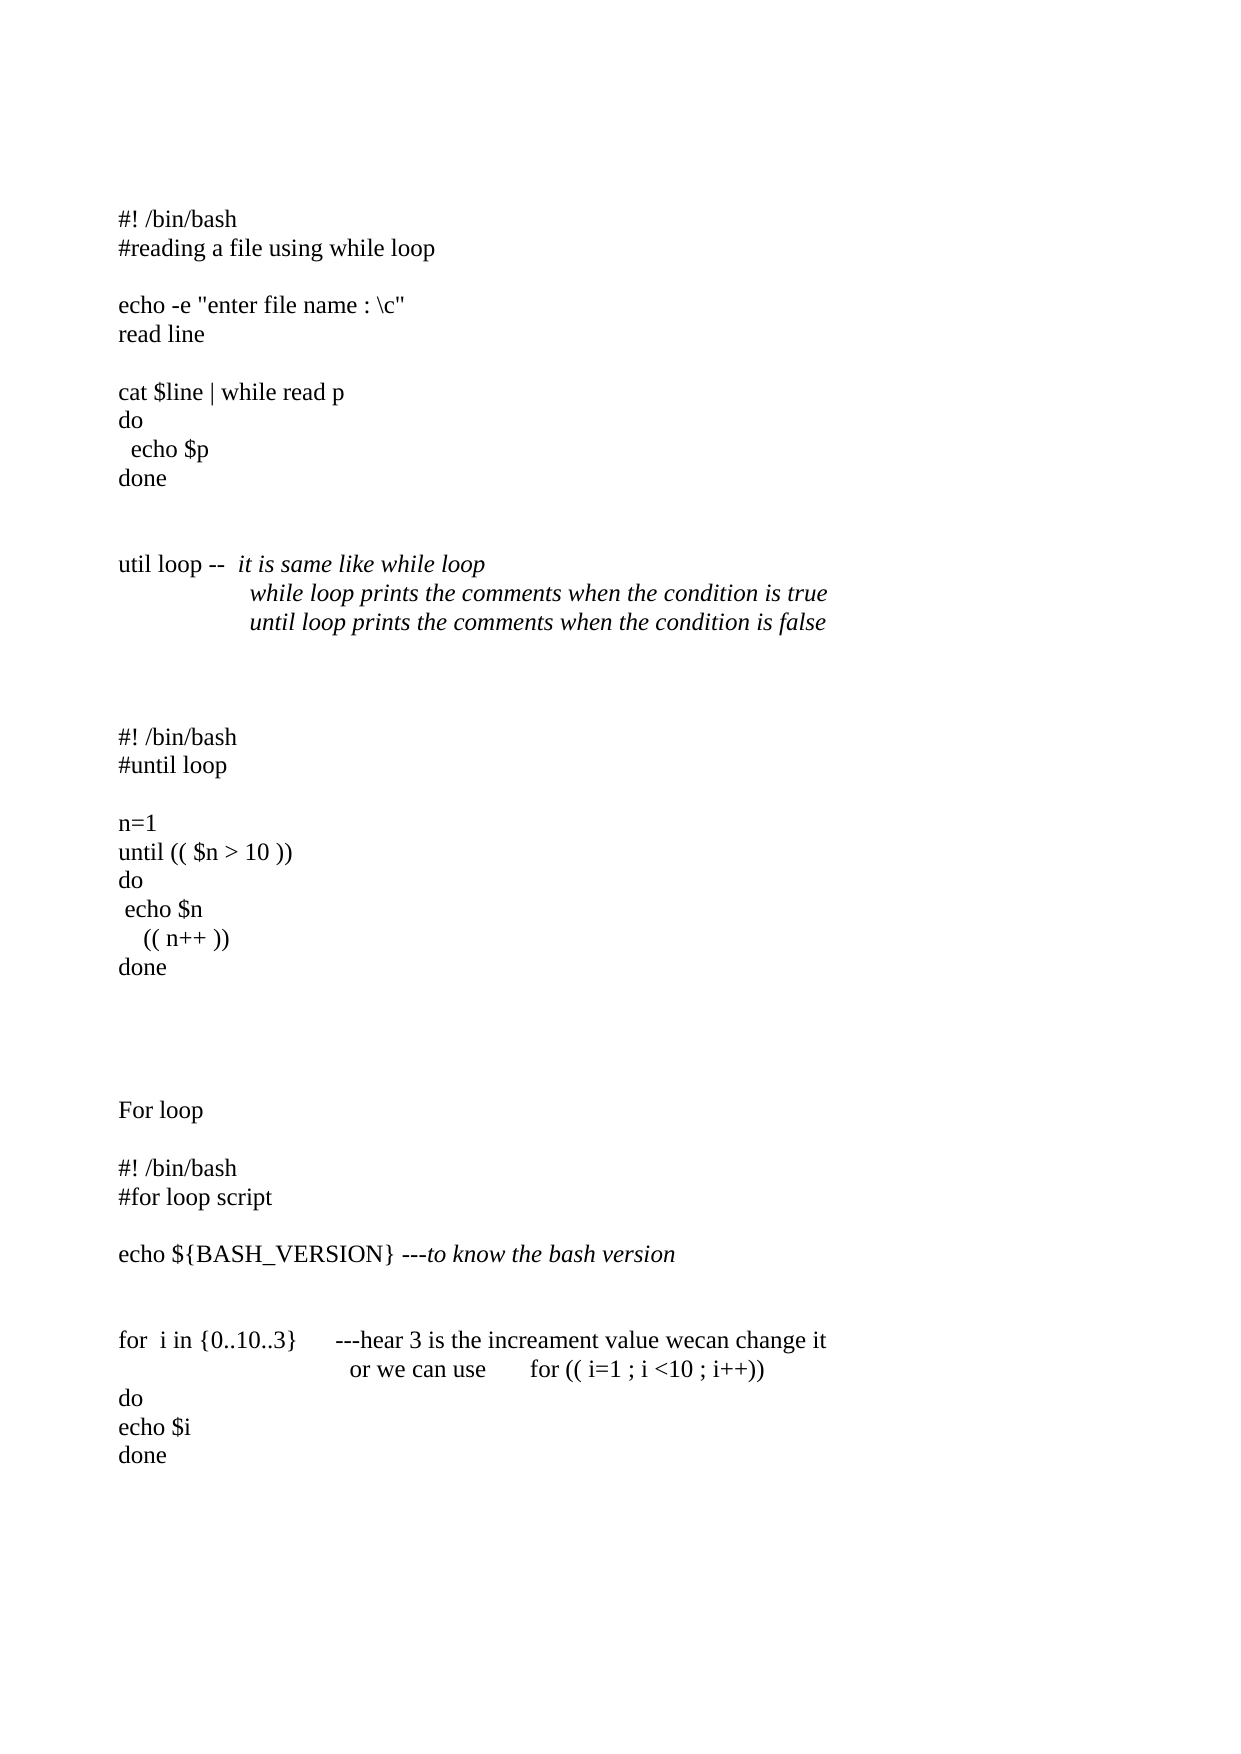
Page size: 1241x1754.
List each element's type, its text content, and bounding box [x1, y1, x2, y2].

text For loop [118, 1096, 1122, 1124]
text do [118, 1383, 1122, 1412]
text done [118, 463, 1122, 492]
text while loop prints the comments when the condition is true [118, 578, 1122, 607]
text echo ${BASH_VERSION} ---to know the bash version [118, 1239, 1122, 1268]
text echo -e "enter file name : \c" [118, 291, 1122, 319]
text #until loop [118, 751, 1122, 779]
text #for loop script [118, 1182, 1122, 1211]
text read line [118, 319, 1122, 348]
text or we can use for (( i=1 ; i <10 ; i++)) [118, 1354, 1122, 1383]
text echo $i [118, 1412, 1122, 1441]
text echo $n [118, 894, 1122, 923]
text #! /bin/bash [118, 1153, 1122, 1182]
text done [118, 952, 1122, 981]
text (( n++ )) [118, 923, 1122, 952]
text #! /bin/bash [118, 204, 1122, 233]
text util loop -- it is same like while loop [118, 549, 1122, 578]
text do [118, 406, 1122, 434]
text #reading a file using while loop [118, 233, 1122, 262]
text for i in {0..10..3} ---hear 3 is the increament value wecan change it [118, 1326, 1122, 1354]
text done [118, 1441, 1122, 1469]
text n=1 [118, 808, 1122, 837]
text #! /bin/bash [118, 722, 1122, 751]
text echo $p [118, 434, 1122, 463]
text cat $line | while read p [118, 377, 1122, 406]
text until (( $n > 10 )) [118, 837, 1122, 866]
text until loop prints the comments when the condition is false [118, 607, 1122, 636]
text do [118, 866, 1122, 894]
